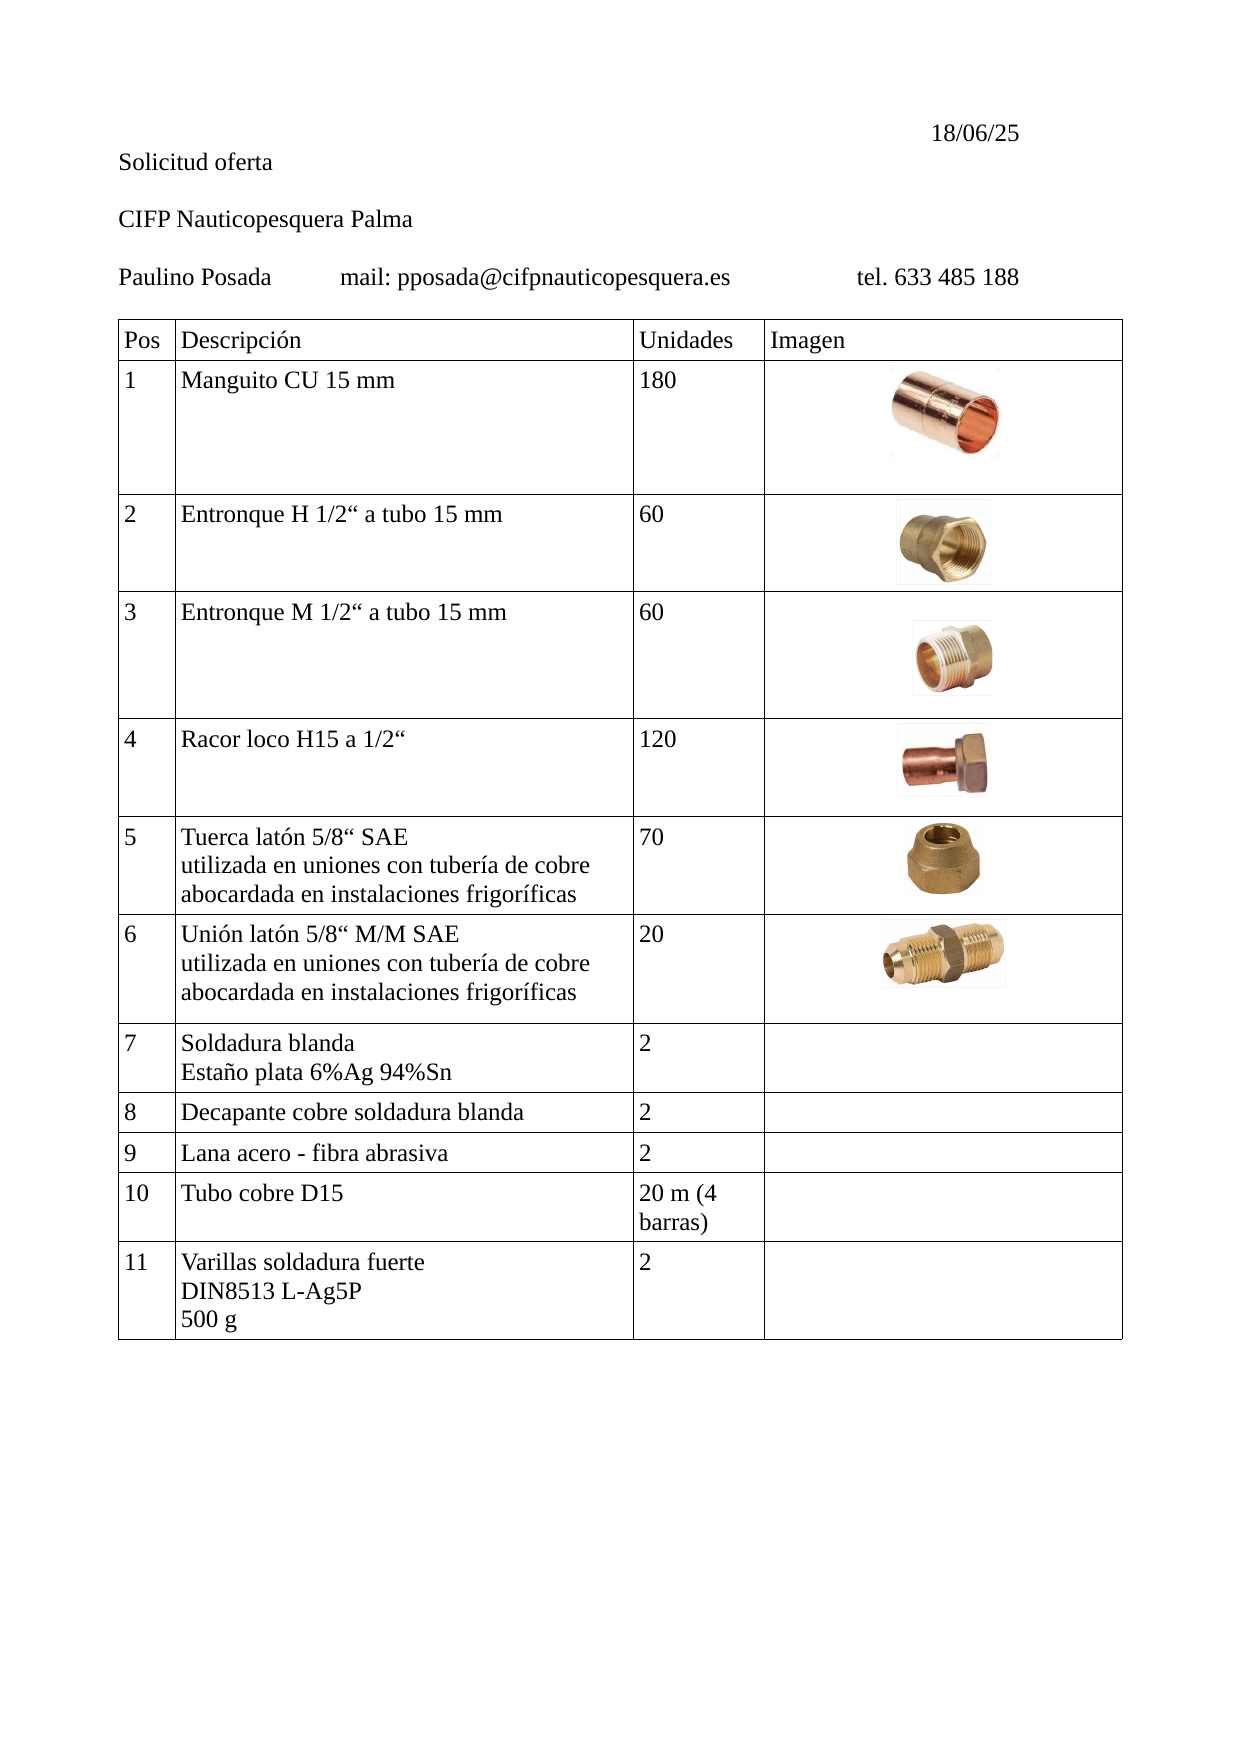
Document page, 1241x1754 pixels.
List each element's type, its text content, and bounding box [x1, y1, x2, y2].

table_cell 4 [119, 719, 175, 816]
text Paulino Posada mail: pposada@cifpnauticopesquera.es tel. 633 485 188 [118, 262, 1122, 291]
table_cell 1 [119, 361, 175, 494]
table_cell Unión latón 5/8“ M/M SAE utilizada en uniones con tubería de cobre abocardada en instalaciones frigoríficas [176, 915, 633, 1022]
table_cell Tuerca latón 5/8“ SAE utilizada en uniones con tubería de cobre abocardada en instalaciones frigoríficas [176, 817, 633, 914]
table_cell [765, 1093, 1122, 1132]
table_cell 2 [634, 1133, 764, 1172]
table_cell [765, 1173, 1122, 1241]
table_cell 20 m (4 barras) [634, 1173, 764, 1241]
table_cell [765, 1242, 1122, 1339]
table_cell Soldadura blanda Estaño plata 6%Ag 94%Sn [176, 1024, 633, 1092]
table_header Imagen [765, 320, 1122, 360]
table_cell [765, 915, 1122, 919]
table_cell [765, 1024, 1122, 1092]
table_cell 11 [119, 1242, 175, 1339]
table_cell 2 [634, 1242, 764, 1339]
table_cell 5 [119, 817, 175, 914]
table_header Unidades [634, 320, 764, 360]
table_cell 2 [634, 1093, 764, 1132]
table_cell Decapante cobre soldadura blanda [176, 1093, 633, 1132]
table_cell 60 [634, 592, 764, 718]
table_cell 120 [634, 719, 764, 816]
table_cell 20 [634, 915, 764, 1022]
text Solicitud oferta [118, 147, 1122, 176]
table_cell 70 [634, 817, 764, 914]
picture [882, 365, 1005, 460]
table_cell 3 [119, 592, 175, 718]
table_cell Manguito CU 15 mm [176, 361, 633, 494]
table_cell [765, 495, 1122, 499]
picture [881, 919, 1006, 988]
table_cell [765, 592, 1122, 718]
picture [901, 821, 985, 895]
table_cell Lana acero - fibra abrasiva [176, 1133, 633, 1172]
table_cell [765, 920, 1122, 1022]
table_cell [765, 719, 1122, 816]
table_cell Entronque M 1/2“ a tubo 15 mm [176, 592, 633, 718]
table_cell 10 [119, 1173, 175, 1241]
text CIFP Nauticopesquera Palma [118, 204, 1122, 233]
table_cell Racor loco H15 a 1/2“ [176, 719, 633, 816]
picture [896, 499, 991, 585]
table_cell Varillas soldadura fuerte DIN8513 L-Ag5P 500 g [176, 1242, 633, 1339]
table_cell 9 [119, 1133, 175, 1172]
table_cell 60 [634, 495, 764, 591]
table_cell 6 [119, 915, 175, 1022]
table_header Descripción [176, 320, 633, 360]
table_cell [765, 817, 1122, 914]
table_cell [765, 1133, 1122, 1172]
picture [897, 723, 990, 797]
table_header Pos [119, 320, 175, 360]
picture [912, 620, 993, 696]
table_cell 2 [119, 495, 175, 591]
table_cell 180 [634, 361, 764, 494]
table_cell 7 [119, 1024, 175, 1092]
table_cell Tubo cobre D15 [176, 1173, 633, 1241]
table_cell [765, 361, 1122, 494]
table_cell Entronque H 1/2“ a tubo 15 mm [176, 495, 633, 591]
table_cell 2 [634, 1024, 764, 1092]
table_cell [765, 500, 1122, 591]
text 18/06/25 [118, 118, 1122, 147]
table_cell 8 [119, 1093, 175, 1132]
